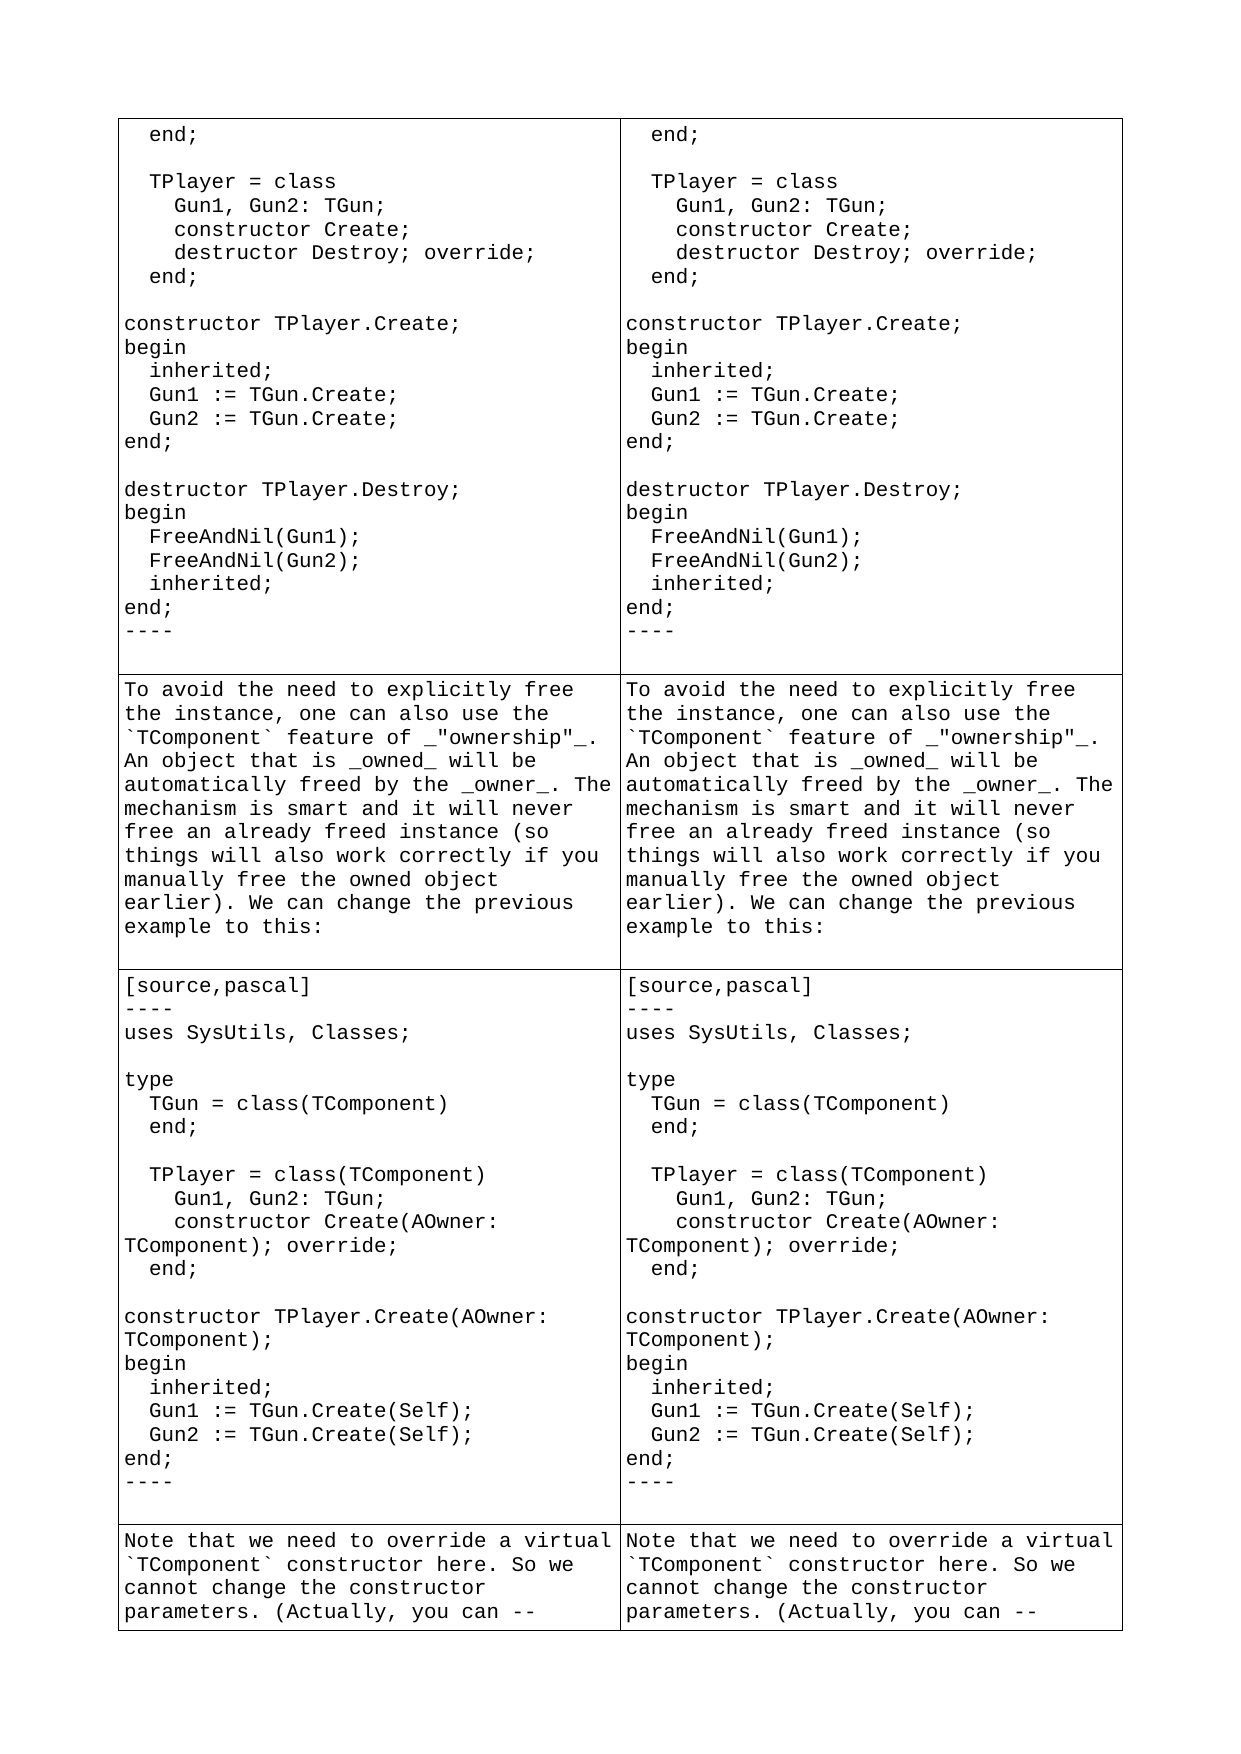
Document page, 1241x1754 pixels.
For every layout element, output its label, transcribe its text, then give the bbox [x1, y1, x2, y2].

table_cell [source,pascal] ---- uses SysUtils, Classes; type TGun = class(TComponent) end; TPlayer = class(TComponent) Gun1, Gun2: TGun; constructor Create(AOwner: TComponent); override; end; constructor TPlayer.Create(AOwner: TComponent); begin inherited; Gun1 := TGun.Create(Self); Gun2 := TGun.Create(Self); end; ---- [119, 970, 620, 1524]
table_cell Note that we need to override a virtual `TComponent` constructor here. So we cannot change the constructor parameters. (Actually, you can [621, 1525, 1122, 1630]
table_cell To avoid the need to explicitly free the instance, one can also use the `TComponent` feature of _"ownership"_. An object that is _owned_ will be automatically freed by the _owner_. The mechanism is smart and it will never free an already freed instance (so things will also work correctly if you manually free the owned object earlier). We can change the previous example to this: [621, 675, 1122, 969]
table_cell To avoid the need to explicitly free the instance, one can also use the `TComponent` feature of _"ownership"_. An object that is _owned_ will be automatically freed by the _owner_. The mechanism is smart and it will never free an already freed instance (so things will also work correctly if you manually free the owned object earlier). We can change the previous example to this: [119, 675, 620, 969]
table_cell [source,pascal] ---- uses SysUtils, Classes; type TGun = class(TComponent) end; TPlayer = class(TComponent) Gun1, Gun2: TGun; constructor Create(AOwner: TComponent); override; end; constructor TPlayer.Create(AOwner: TComponent); begin inherited; Gun1 := TGun.Create(Self); Gun2 := TGun.Create(Self); end; ---- [621, 970, 1122, 1524]
table_cell end; TPlayer = class Gun1, Gun2: TGun; constructor Create; destructor Destroy; override; end; constructor TPlayer.Create; begin inherited; Gun1 := TGun.Create; Gun2 := TGun.Create; end; destructor TPlayer.Destroy; begin FreeAndNil(Gun1); FreeAndNil(Gun2); inherited; end; ---- [621, 119, 1122, 673]
table_cell end; TPlayer = class Gun1, Gun2: TGun; constructor Create; destructor Destroy; override; end; constructor TPlayer.Create; begin inherited; Gun1 := TGun.Create; Gun2 := TGun.Create; end; destructor TPlayer.Destroy; begin FreeAndNil(Gun1); FreeAndNil(Gun2); inherited; end; ---- [119, 119, 620, 673]
table_cell Note that we need to override a virtual `TComponent` constructor here. So we cannot change the constructor parameters. (Actually, you can [119, 1525, 620, 1630]
